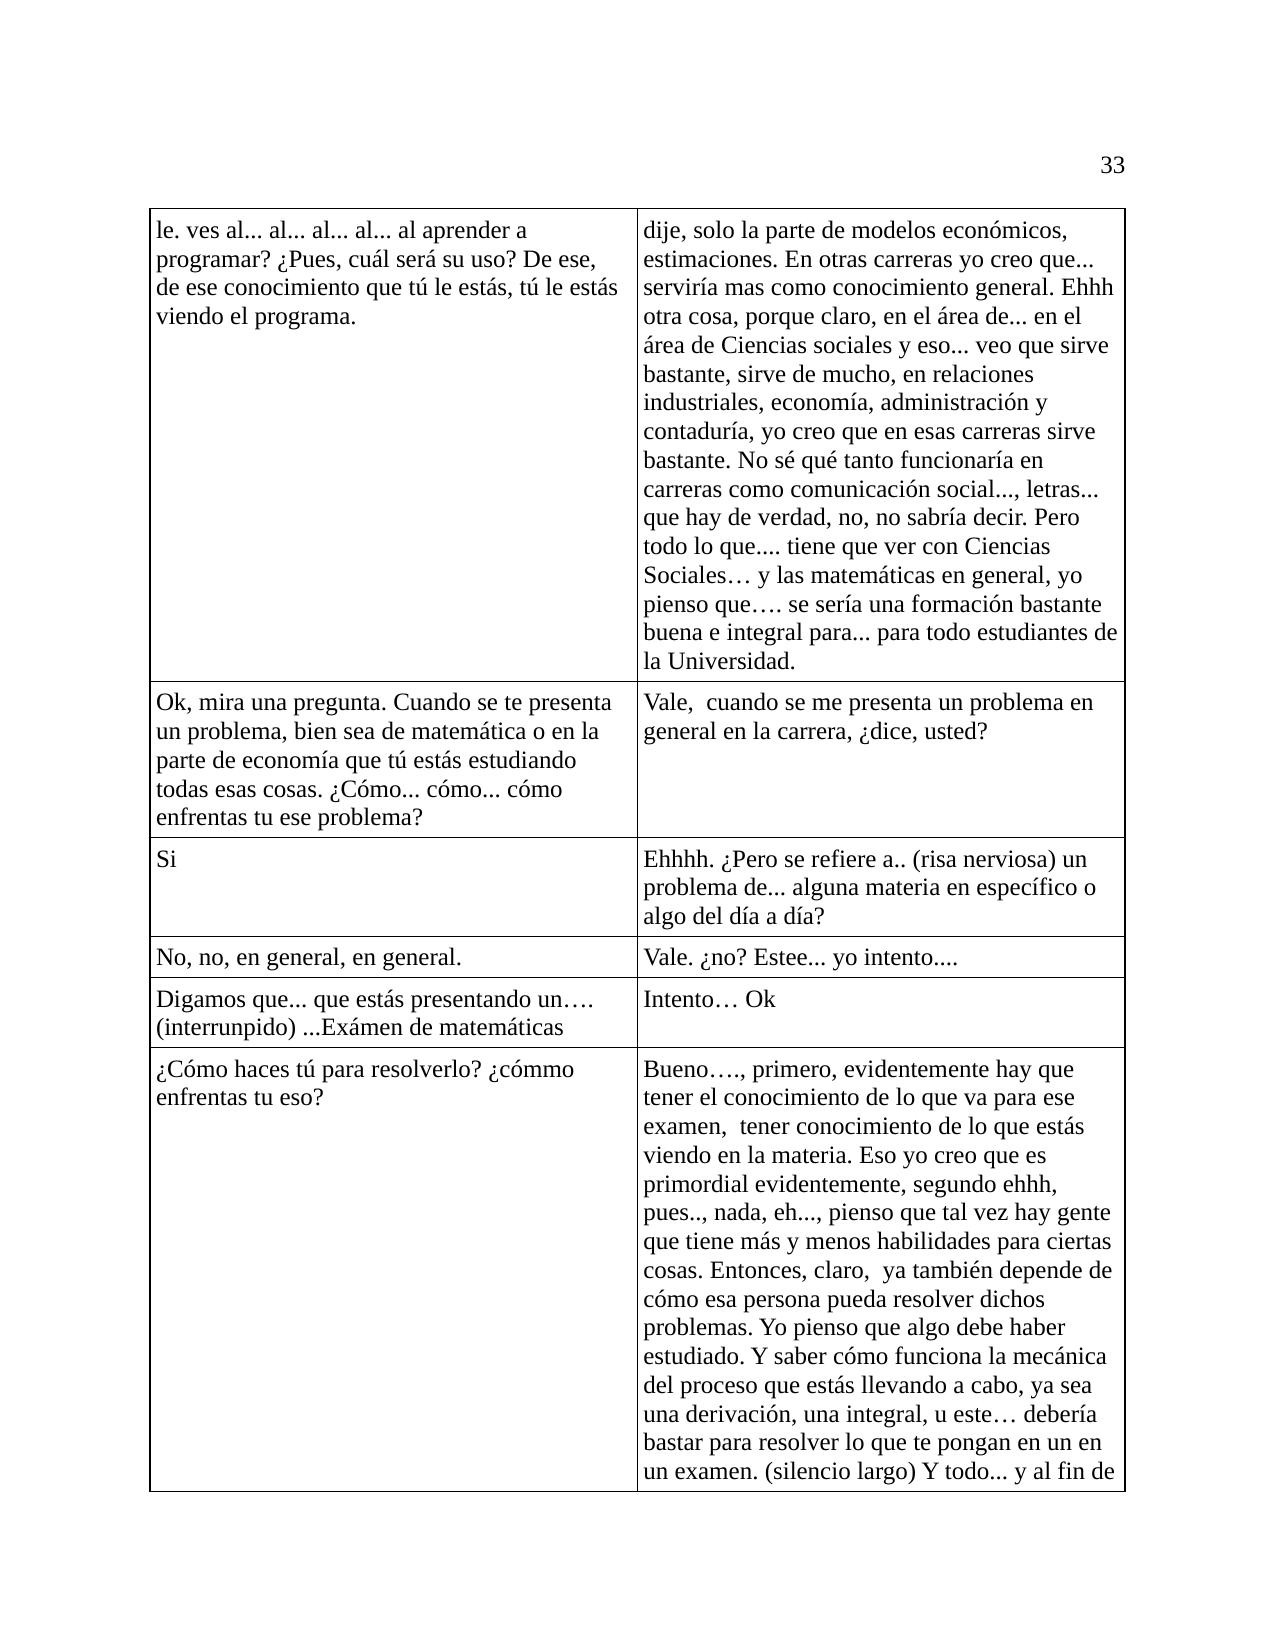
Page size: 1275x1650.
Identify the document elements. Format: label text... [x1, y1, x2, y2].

table_cell Vale. ¿no? Estee... yo intento.... [638, 937, 1124, 977]
table_cell dije, solo la parte de modelos económicos, estimaciones. En otras carreras yo creo que... serviría mas como conocimiento general. Ehhh otra cosa, porque claro, en el área de... en el área de Ciencias sociales y eso... veo que sirve bastante, sirve de mucho, en relaciones industriales, economía, administración y contaduría, yo creo que en esas carreras sirve bastante. No sé qué tanto funcionaría en carreras como comunicación social..., letras... que hay de verdad, no, no sabría decir. Pero todo lo que.... tiene que ver con Ciencias Sociales… y las matemáticas en general, yo pienso que…. se sería una formación bastante buena e integral para... para todo estudiantes de la Universidad. [638, 209, 1124, 681]
table_cell Si [151, 838, 637, 936]
table_cell No, no, en general, en general. [151, 937, 637, 977]
table_cell Digamos que... que estás presentando un…. (interrunpido) ...Exámen de matemáticas [151, 978, 637, 1047]
table_cell Ehhhh. ¿Pero se refiere a.. (risa nerviosa) un problema de... alguna materia en específico o algo del día a día? [638, 838, 1124, 936]
table_cell Vale, cuando se me presenta un problema en general en la carrera, ¿dice, usted? [638, 682, 1124, 837]
table_cell Intento… Ok [638, 978, 1124, 1047]
table_cell le. ves al... al... al... al... al aprender a programar? ¿Pues, cuál será su uso? De ese, de ese conocimiento que tú le estás, tú le estás viendo el programa. [151, 209, 637, 681]
table_cell ¿Cómo haces tú para resolverlo? ¿cómmo enfrentas tu eso? [151, 1048, 637, 1491]
table_cell Bueno…., primero, evidentemente hay que tener el conocimiento de lo que va para ese examen, tener conocimiento de lo que estás viendo en la materia. Eso yo creo que es primordial evidentemente, segundo ehhh, pues.., nada, eh..., pienso que tal vez hay gente que tiene más y menos habilidades para ciertas cosas. Entonces, claro, ya también depende de cómo esa persona pueda resolver dichos problemas. Yo pienso que algo debe haber estudiado. Y saber cómo funciona la mecánica del proceso que estás llevando a cabo, ya sea una derivación, una integral, u este… debería bastar para resolver lo que te pongan en un en un examen. (silencio largo) Y todo... y al fin de [638, 1048, 1124, 1491]
table_cell Ok, mira una pregunta. Cuando se te presenta un problema, bien sea de matemática o en la parte de economía que tú estás estudiando todas esas cosas. ¿Cómo... cómo... cómo enfrentas tu ese problema? [151, 682, 637, 837]
